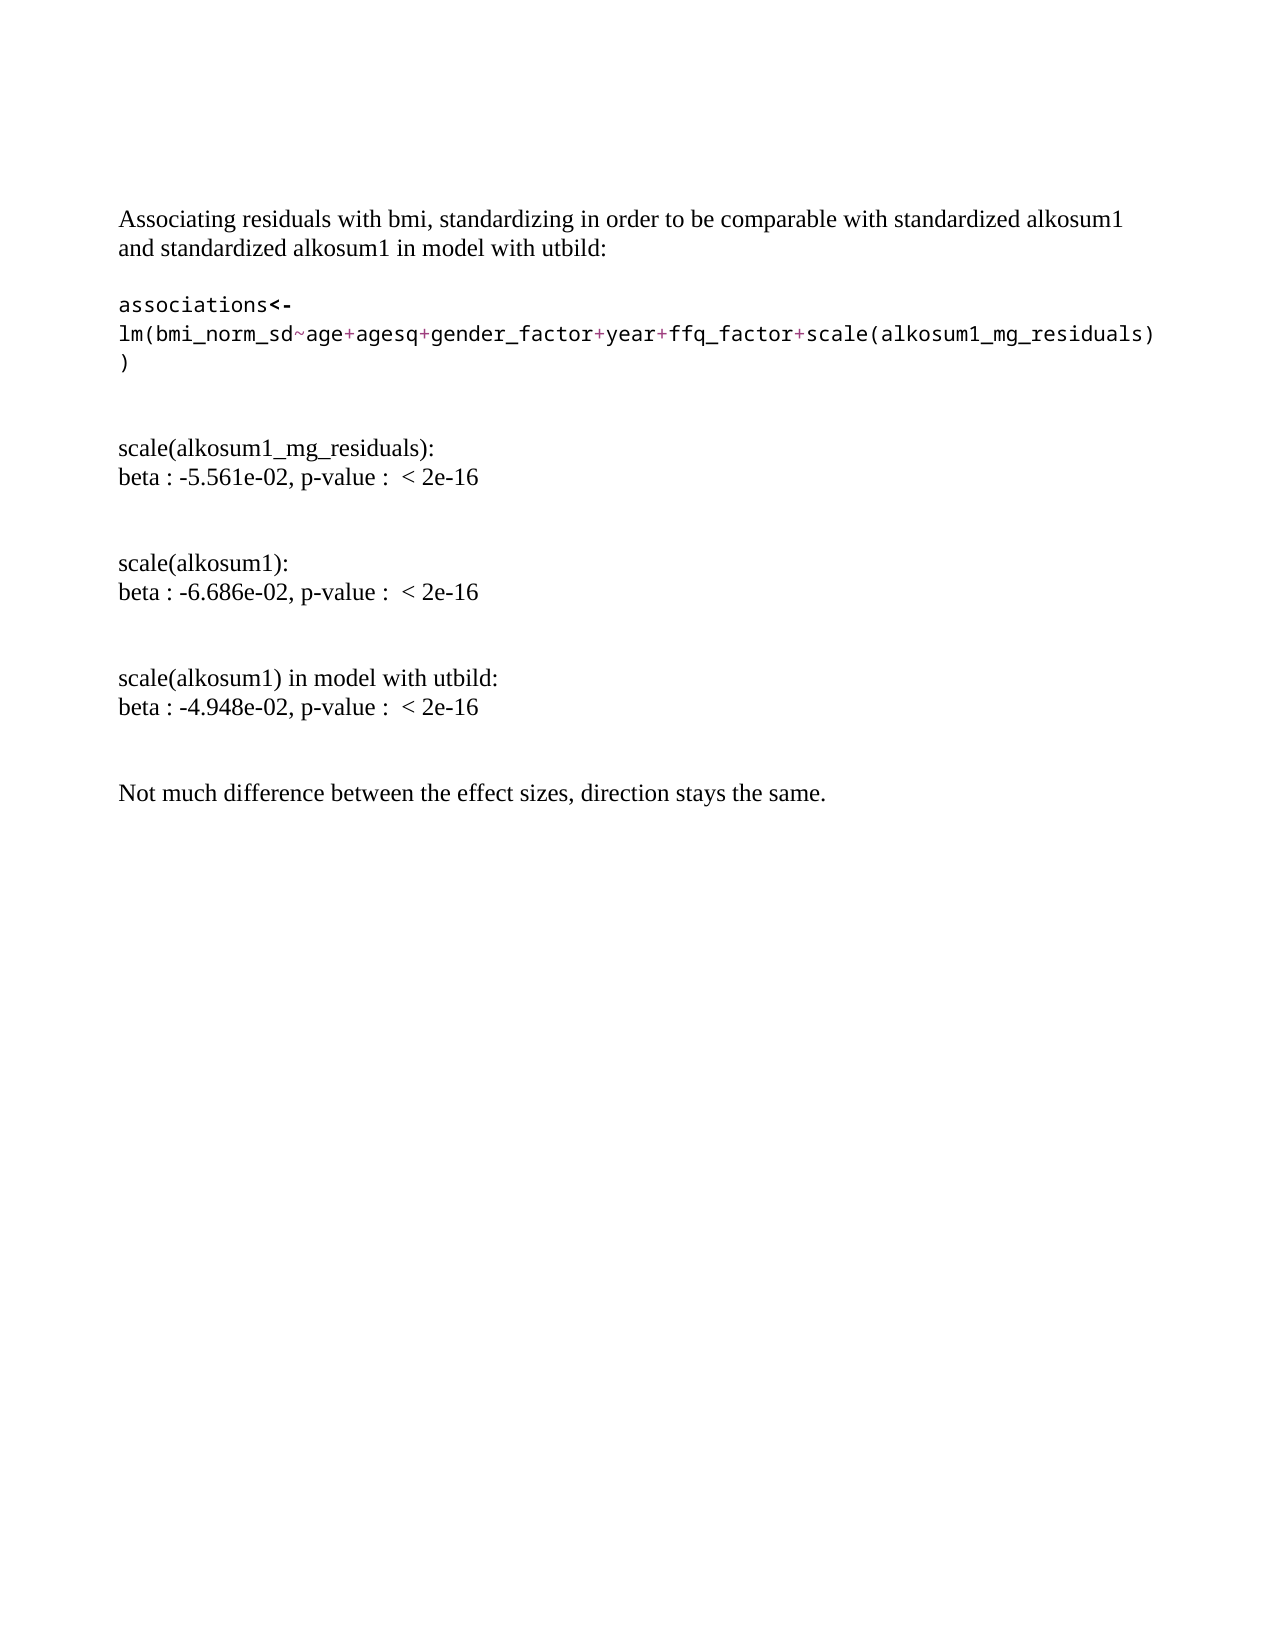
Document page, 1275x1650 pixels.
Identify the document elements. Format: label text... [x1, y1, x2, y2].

text scale(alkosum1): [118, 548, 1157, 577]
text Associating residuals with bmi, standardizing in order to be comparable with standardized alkosum1 and standardized alkosum1 in model with utbild: [118, 204, 1157, 262]
text beta : -6.686e-02, p-value : < 2e-16 [118, 577, 1157, 606]
text Not much difference between the effect sizes, direction stays the same. [118, 778, 1157, 807]
text beta : -5.561e-02, p-value : < 2e-16 [118, 462, 1157, 491]
text scale(alkosum1_mg_residuals): [118, 433, 1157, 462]
text scale(alkosum1) in model with utbild: [118, 663, 1157, 692]
text associations<-lm(bmi_norm_sd~age+agesq+gender_factor+year+ffq_factor+scale(alkosum1_mg_residuals)) [118, 291, 1157, 376]
text beta : -4.948e-02, p-value : < 2e-16 [118, 692, 1157, 721]
